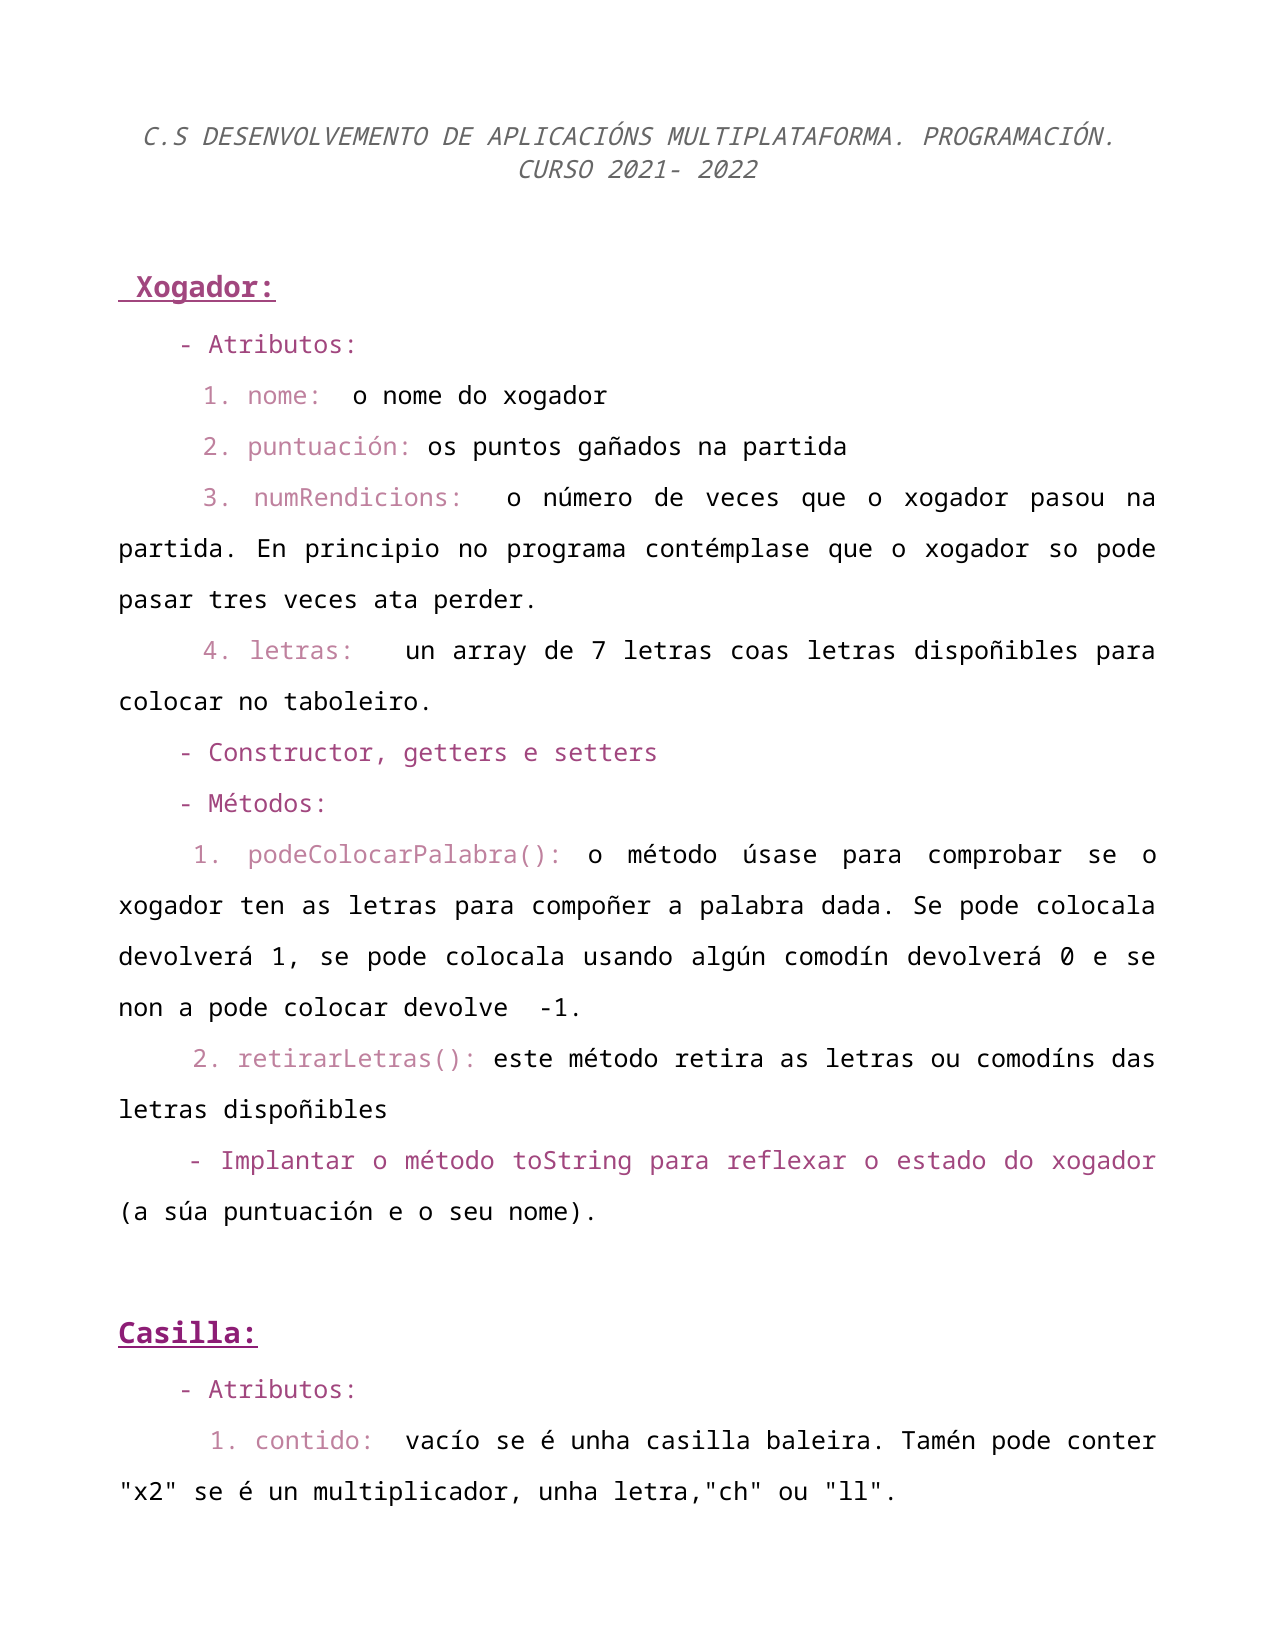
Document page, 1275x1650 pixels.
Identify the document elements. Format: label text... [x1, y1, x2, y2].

text - Constructor, getters e setters [118, 734, 1157, 769]
text 2. puntuación: os puntos gañados na partida [118, 428, 1157, 462]
text Casilla: [118, 1312, 1157, 1352]
text - Atributos: [118, 1372, 1157, 1406]
text 4. letras: un array de 7 letras coas letras dispoñibles para colocar no taboleiro. [118, 632, 1157, 718]
text 1. nome: o nome do xogador [118, 377, 1157, 411]
text 3. numRendicions: o número de veces que o xogador pasou na partida. En principio no programa contémplase que o xogador so pode pasar tres veces ata perder. [118, 479, 1157, 616]
text - Métodos: [118, 786, 1157, 820]
text 1. podeColocarPalabra(): o método úsase para comprobar se o xogador ten as letras para compoñer a palabra dada. Se pode colocala devolverá 1, se pode colocala usando algún comodín devolverá 0 e se non a pode colocar devolve -1. [118, 837, 1157, 1024]
text - Implantar o método toString para reflexar o estado do xogador (a súa puntuación e o seu nome). [118, 1143, 1157, 1228]
text Xogador: [118, 267, 1157, 306]
text 1. contido: vacío se é unha casilla baleira. Tamén pode conter "x2" se é un multiplicador, unha letra,"ch" ou "ll". [118, 1423, 1157, 1508]
text 2. retirarLetras(): este método retira as letras ou comodíns das letras dispoñibles [118, 1041, 1157, 1126]
text - Atributos: [118, 326, 1157, 360]
